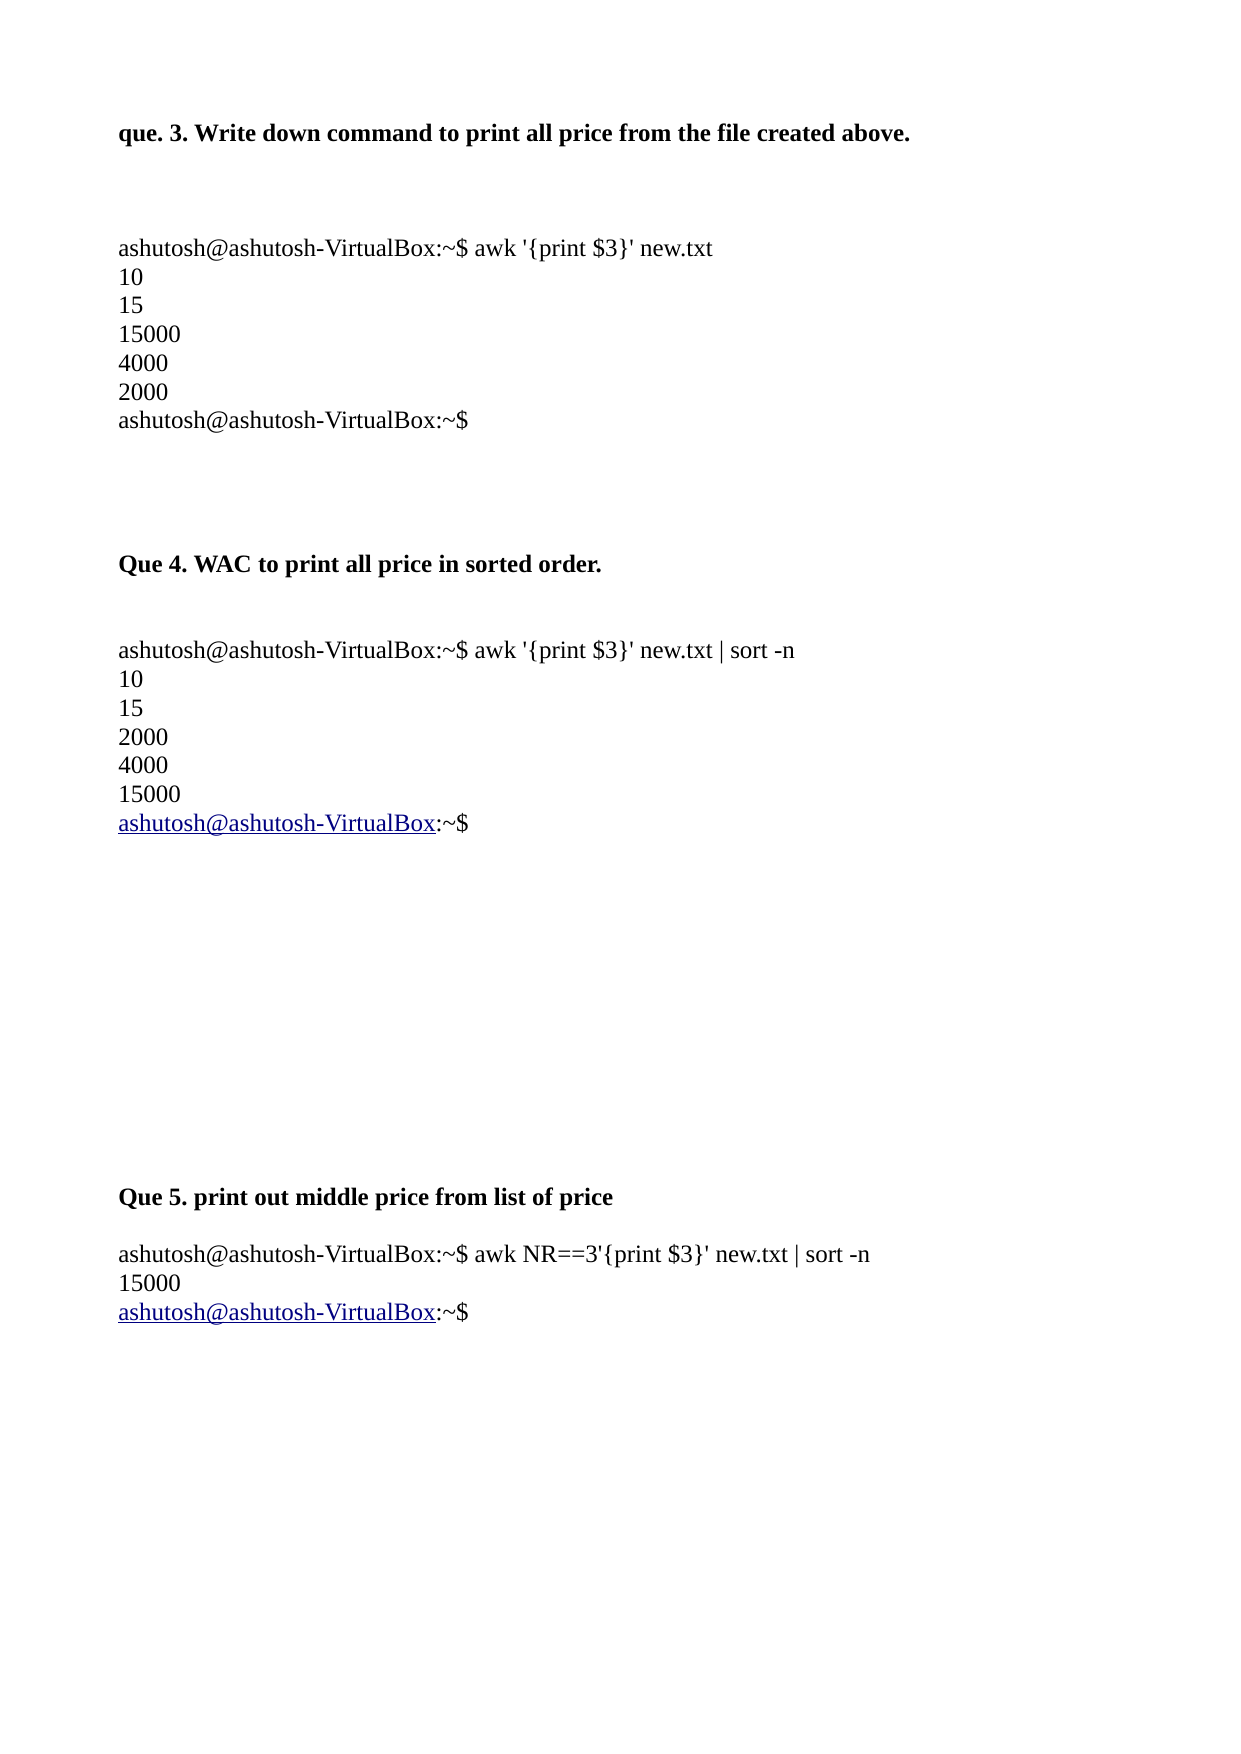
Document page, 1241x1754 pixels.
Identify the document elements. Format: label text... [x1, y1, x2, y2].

text 15 [118, 693, 1122, 722]
text 15000 [118, 319, 1122, 348]
text 4000 [118, 751, 1122, 779]
text 10 [118, 262, 1122, 291]
text 15000 [118, 779, 1122, 808]
text ashutosh@ashutosh-VirtualBox:~$ awk '{print $3}' new.txt [118, 233, 1122, 262]
text 2000 [118, 377, 1122, 406]
text 10 [118, 664, 1122, 693]
text ashutosh@ashutosh-VirtualBox:~$ [118, 808, 1122, 837]
text ashutosh@ashutosh-VirtualBox:~$ awk NR==3'{print $3}' new.txt | sort -n [118, 1239, 1122, 1268]
text 15 [118, 291, 1122, 319]
text Que 4. WAC to print all price in sorted order. [118, 549, 1122, 578]
text 2000 [118, 722, 1122, 751]
text 4000 [118, 348, 1122, 377]
text ashutosh@ashutosh-VirtualBox:~$ [118, 406, 1122, 434]
text Que 5. print out middle price from list of price [118, 1182, 1122, 1211]
text 15000 [118, 1268, 1122, 1297]
text que. 3. Write down command to print all price from the file created above. [118, 118, 1122, 147]
text ashutosh@ashutosh-VirtualBox:~$ [118, 1297, 1122, 1326]
text ashutosh@ashutosh-VirtualBox:~$ awk '{print $3}' new.txt | sort -n [118, 636, 1122, 664]
